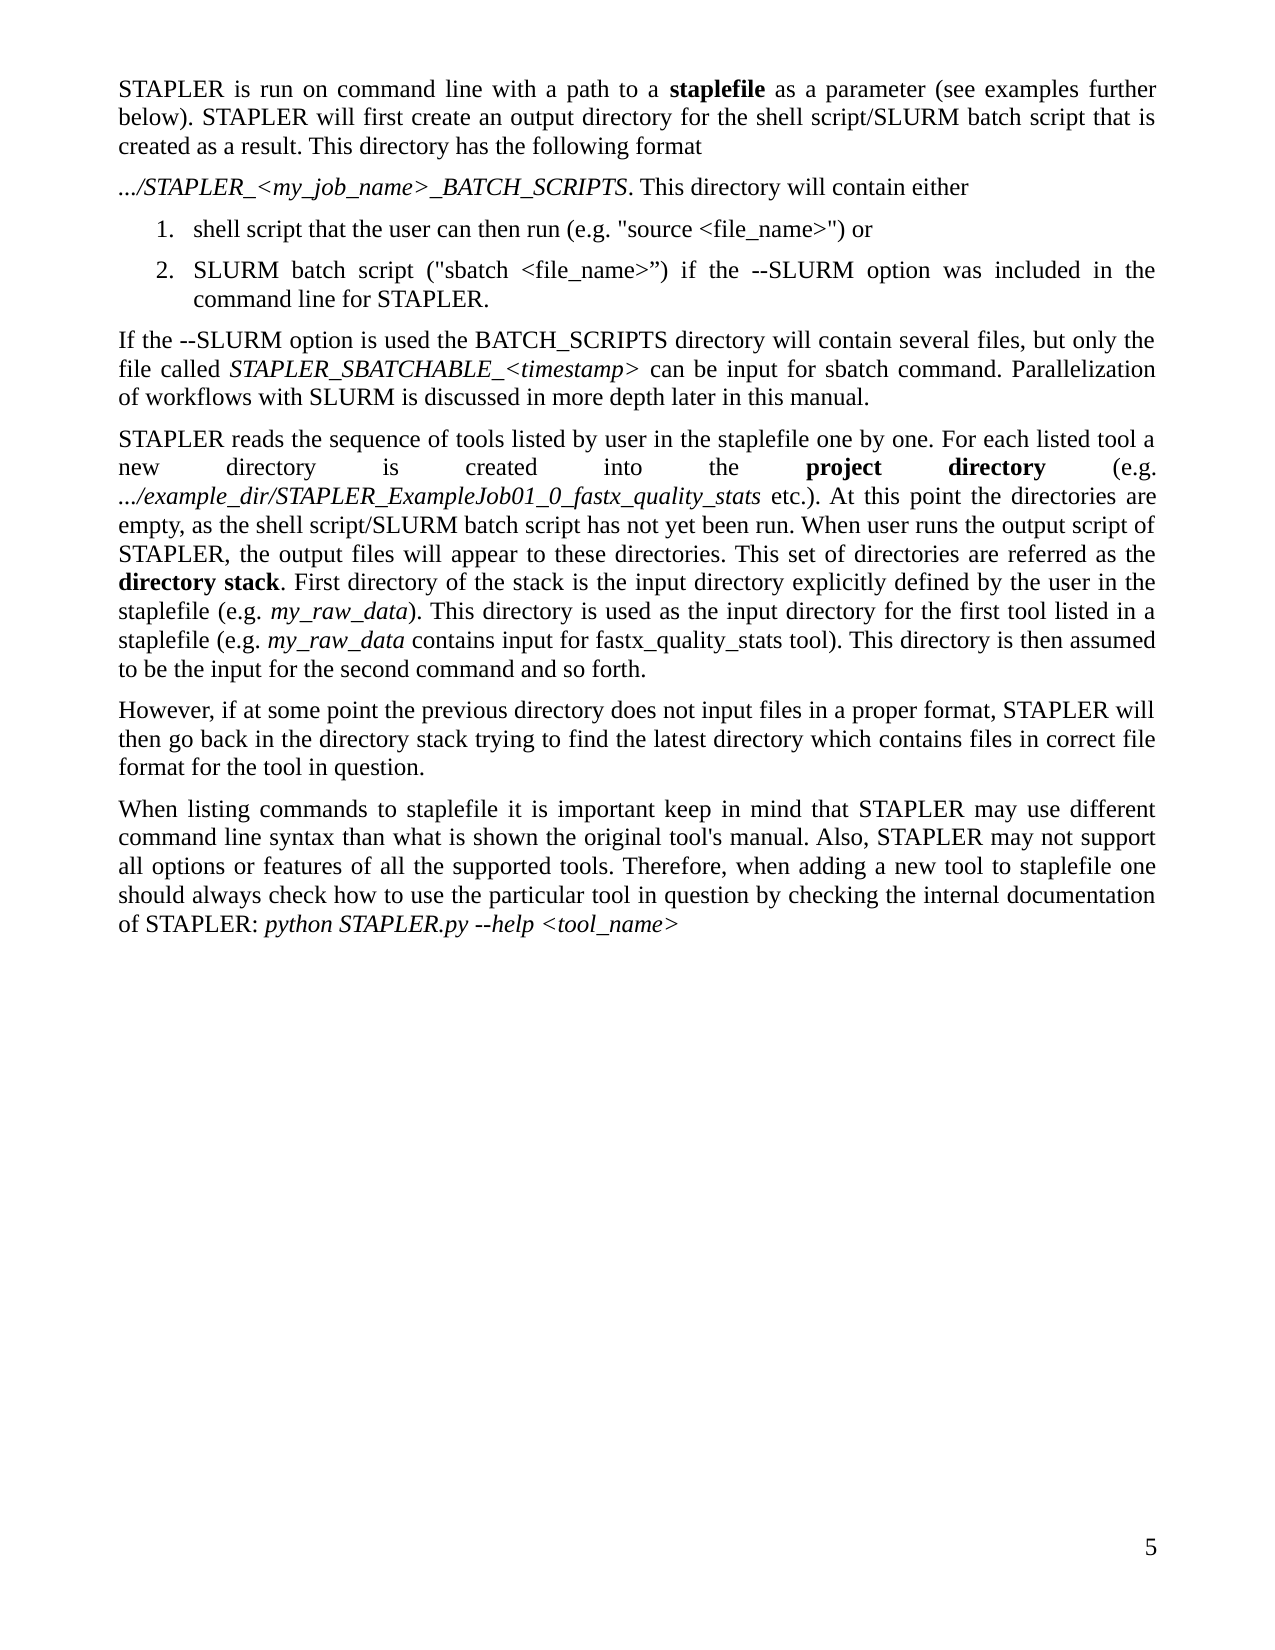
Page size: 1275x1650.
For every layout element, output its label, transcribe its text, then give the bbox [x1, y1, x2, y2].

text When listing commands to staplefile it is important keep in mind that STAPLER may use different command line syntax than what is shown the original tool's manual. Also, STAPLER may not support all options or features of all the supported tools. Therefore, when adding a new tool to staplefile one should always check how to use the particular tool in question by checking the internal documentation of STAPLER: python STAPLER.py --help <tool_name> [118, 794, 1157, 937]
list SLURM batch script ("sbatch <file_name>”) if the --SLURM option was included in the command line for STAPLER. [156, 255, 1157, 312]
text STAPLER reads the sequence of tools listed by user in the staplefile one by one. For each listed tool a new directory is created into the project directory (e.g. .../example_dir/STAPLER_ExampleJob01_0_fastx_quality_stats etc.). At this point the directories are empty, as the shell script/SLURM batch script has not yet been run. When user runs the output script of STAPLER, the output files will appear to these directories. This set of directories are referred as the directory stack. First directory of the stack is the input directory explicitly defined by the user in the staplefile (e.g. my_raw_data). This directory is used as the input directory for the first tool listed in a staplefile (e.g. my_raw_data contains input for fastx_quality_stats tool). This directory is then assumed to be the input for the second command and so forth. [118, 424, 1157, 682]
text .../STAPLER_<my_job_name>_BATCH_SCRIPTS. This directory will contain either [118, 172, 1157, 201]
text However, if at some point the previous directory does not input files in a proper format, STAPLER will then go back in the directory stack trying to find the latest directory which contains files in correct file format for the tool in question. [118, 695, 1157, 781]
list shell script that the user can then run (e.g. "source <file_name>") or [156, 214, 1157, 242]
text If the --SLURM option is used the BATCH_SCRIPTS directory will contain several files, but only the file called STAPLER_SBATCHABLE_<timestamp> can be input for sbatch command. Parallelization of workflows with SLURM is discussed in more depth later in this manual. [118, 325, 1157, 411]
text STAPLER is run on command line with a path to a staplefile as a parameter (see examples further below). STAPLER will first create an output directory for the shell script/SLURM batch script that is created as a result. This directory has the following format [118, 74, 1157, 160]
